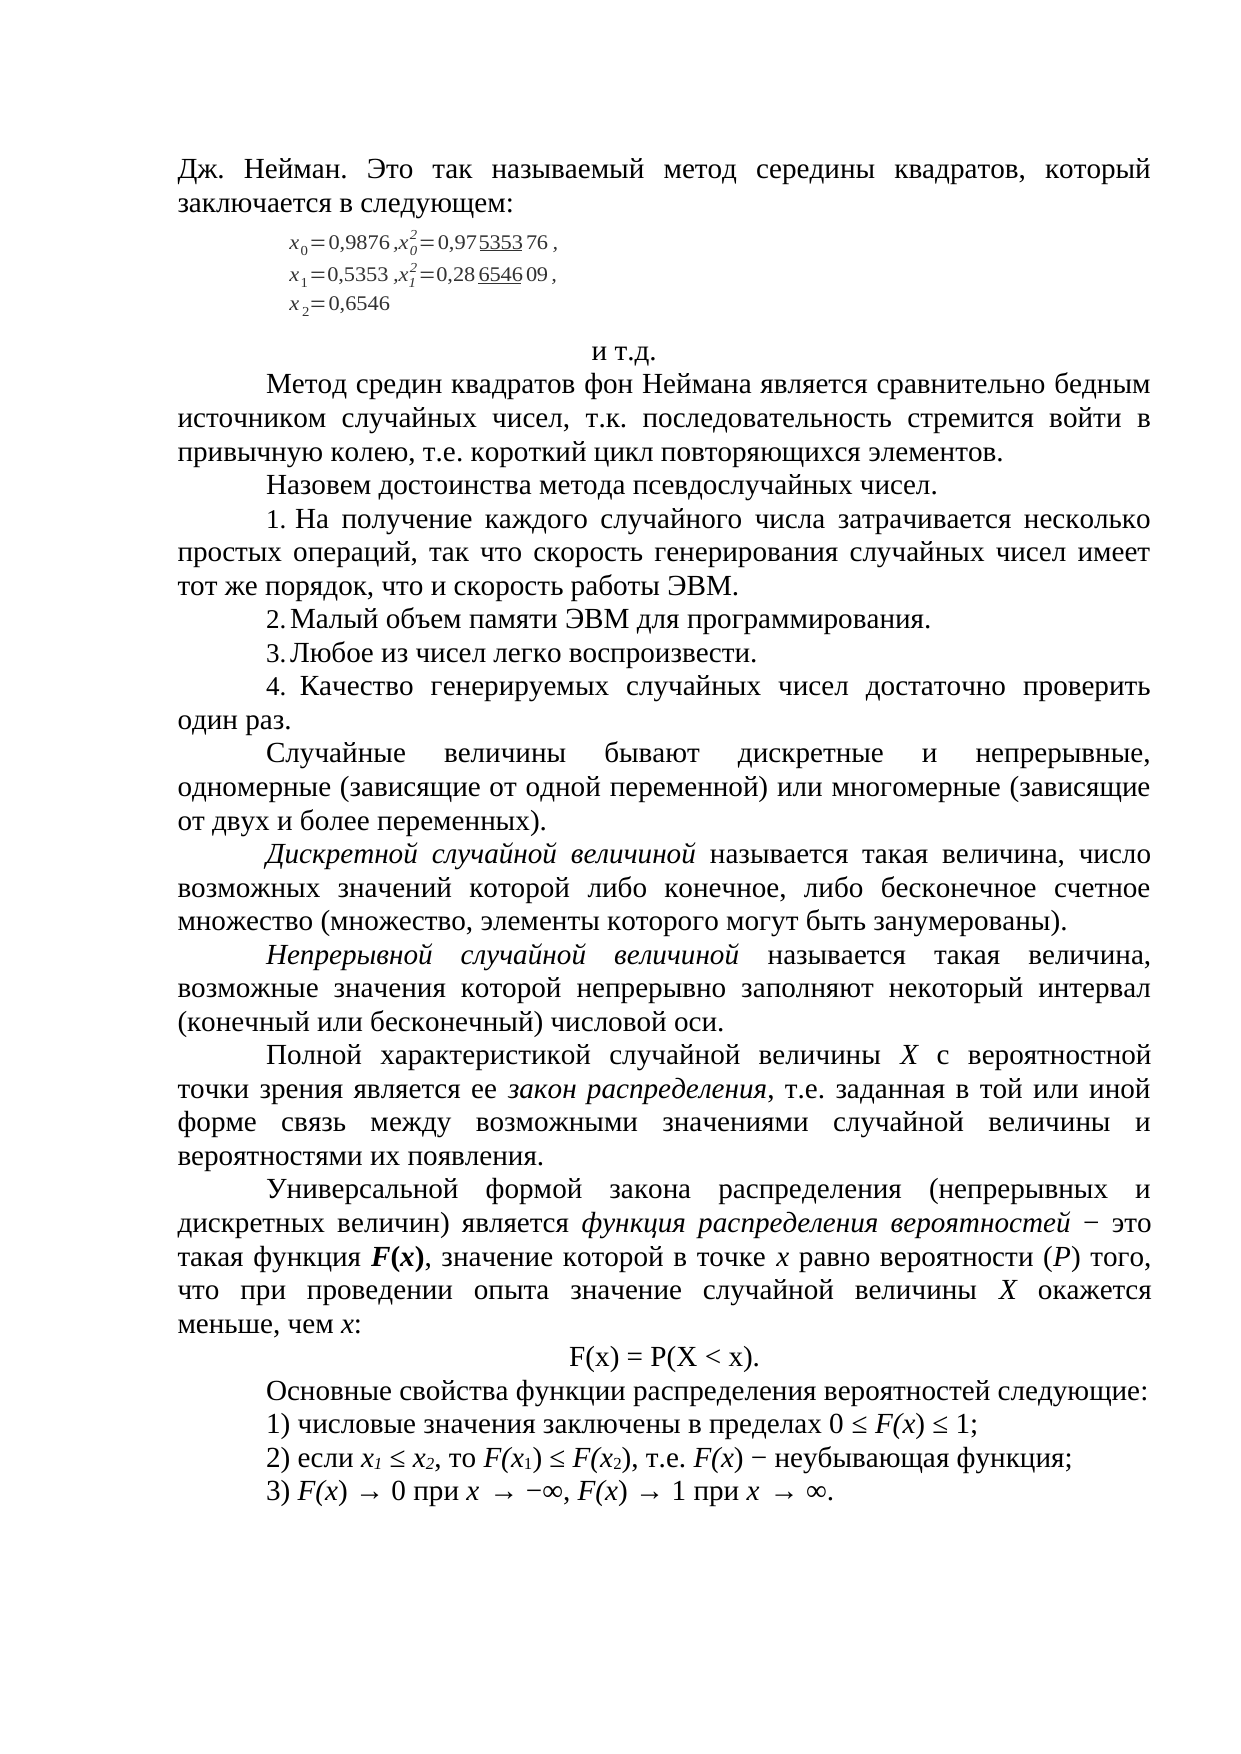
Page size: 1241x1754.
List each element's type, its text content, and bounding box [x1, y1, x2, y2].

text Дискретной случайной величиной называется такая величина, число возможных значений которой либо конечное, либо бесконечное счетное множество (множество, элементы которого могут быть занумерованы). [177, 836, 1152, 937]
text Назовем достоинства метода псевдослучайных чисел. [177, 467, 1152, 501]
text Основные свойства функции распределения вероятностей следующие: [177, 1373, 1152, 1406]
text 1) числовые значения заключены в пределах 0 ≤ F(x) ≤ 1; [177, 1406, 1152, 1440]
text Случайные величины бывают дискретные и непрерывные, одномерные (зависящие от одной переменной) или многомерные (зависящие от двух и более переменных). [177, 736, 1152, 836]
text 2. Малый объем памяти ЭВМ для программирования. [177, 601, 1152, 635]
text Непрерывной случайной величиной называется такая величина, возможные значения которой непрерывно заполняют некоторый интервал (конечный или бесконечный) числовой оси. [177, 937, 1152, 1037]
text Полной характеристикой случайной величины X с вероятностной точки зрения является ее закон распределения, т.е. заданная в той или иной форме связь между возможными значениями случайной величины и вероятностями их появления. [177, 1037, 1152, 1172]
text F(x) = P(X < x). [177, 1339, 1152, 1373]
text 1. На получение каждого случайного числа затрачивается несколько простых операций, так что скорость генерирования случайных чисел имеет тот же порядок, что и скорость работы ЭВМ. [177, 501, 1152, 601]
text 4. Качество генерируемых случайных чисел достаточно проверить один раз. [177, 668, 1152, 736]
text 3) F(x) → 0 при x → −∞, F(x) → 1 при x → ∞. [177, 1473, 1152, 1507]
text и т.д. [177, 219, 1152, 367]
text 3. Любое из чисел легко воспроизвести. [177, 635, 1152, 668]
text Метод средин квадратов фон Неймана является сравнительно бедным источником случайных чисел, т.к. последовательность стремится войти в привычную колею, т.е. короткий цикл повторяющихся элементов. [177, 367, 1152, 467]
text Дж. Нейман. Это так называемый метод середины квадратов, который заключается в следующем: [177, 152, 1152, 219]
text Универсальной формой закона распределения (непрерывных и дискретных величин) является функция распределения вероятностей − это такая функция F(x), значение которой в точке x равно вероятности (P) того, что при проведении опыта значение случайной величины X окажется меньше, чем x: [177, 1172, 1152, 1339]
text 2) если x1 ≤ x2, то F(x1) ≤ F(x2), т.е. F(x) − неубывающая функция; [177, 1440, 1152, 1473]
